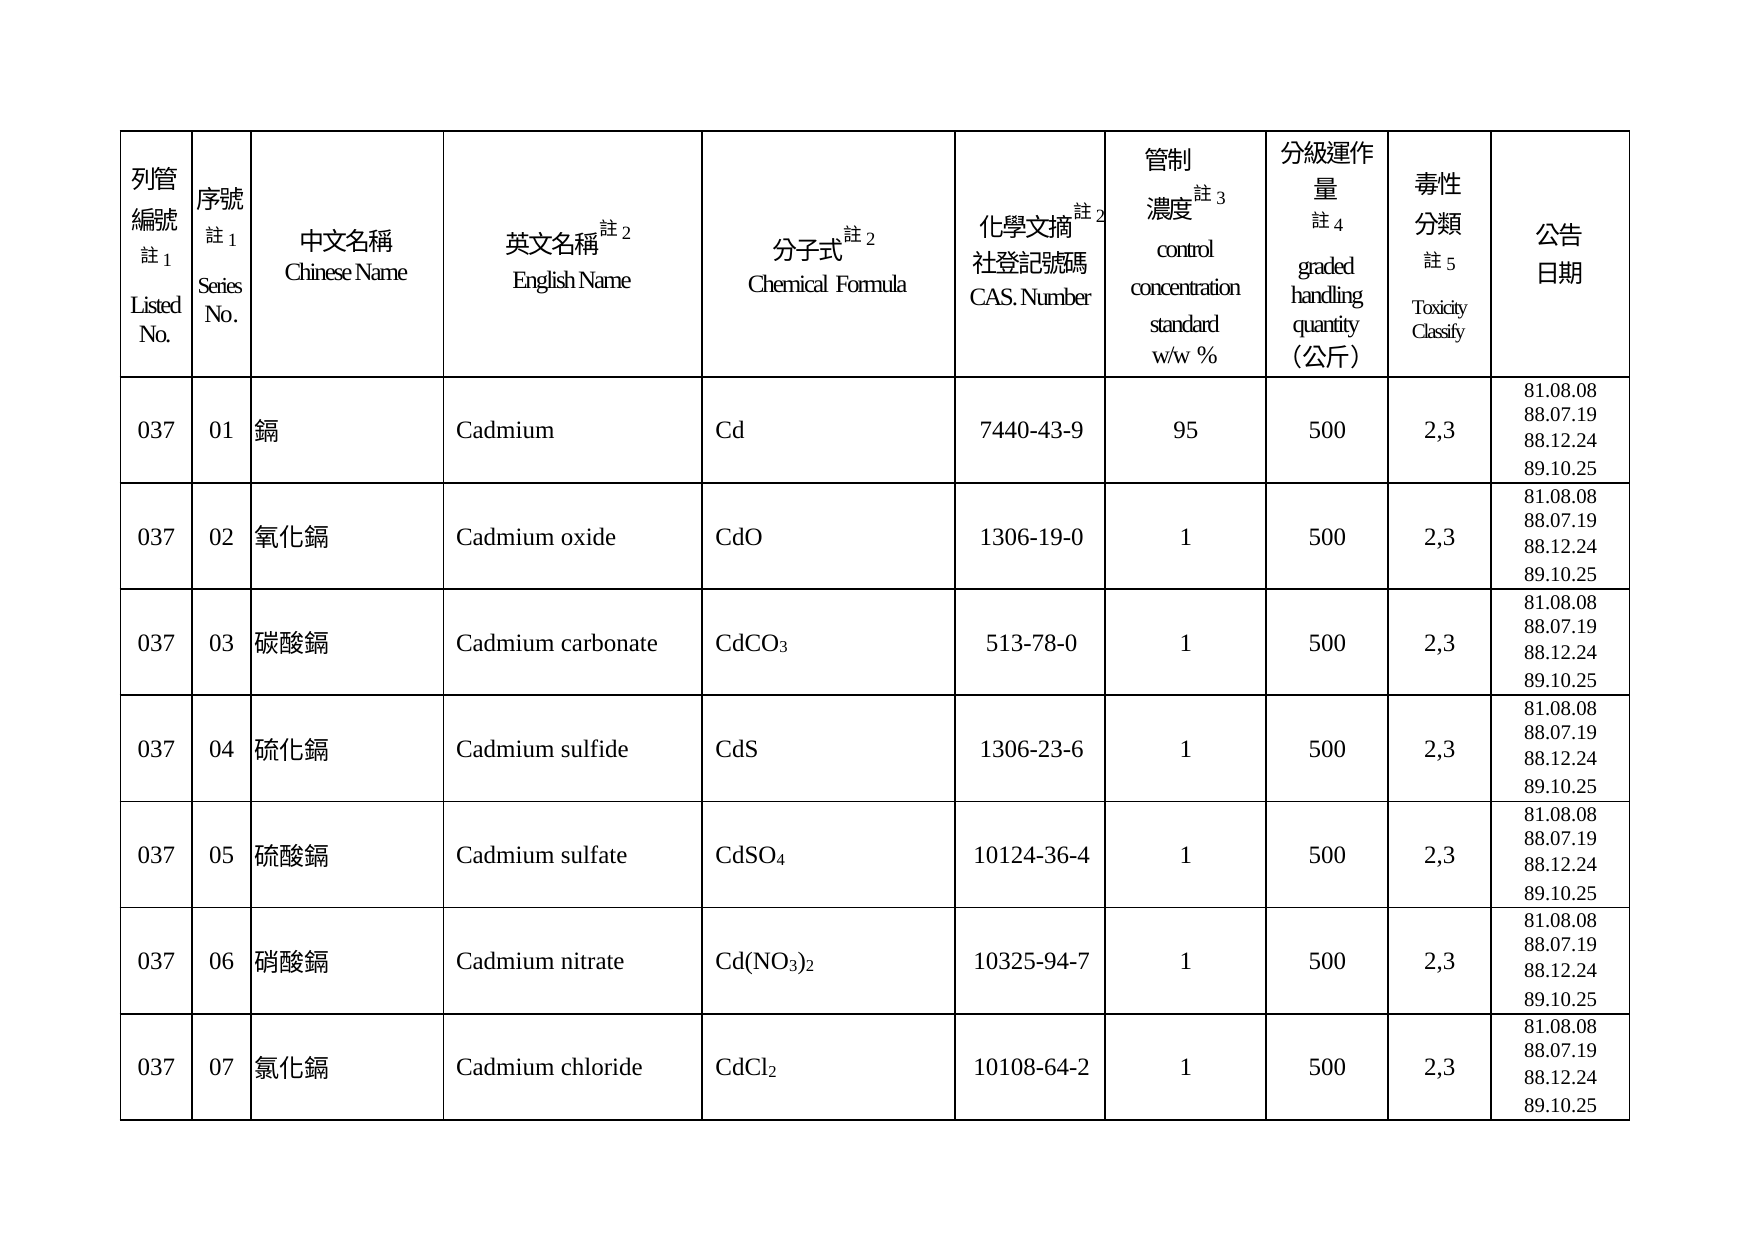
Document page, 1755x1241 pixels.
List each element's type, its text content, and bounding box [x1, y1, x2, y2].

table_cell 10325-94-7 [956, 908, 1104, 1013]
table_cell 07 [193, 1015, 250, 1119]
table_cell Cadmium chloride [444, 1015, 701, 1119]
table_cell 500 [1267, 378, 1387, 482]
table_cell 04 [193, 696, 250, 801]
table_cell 硫化鎘 [252, 696, 443, 801]
table_cell 10108-64-2 [956, 1015, 1104, 1119]
table_cell 037 [121, 696, 191, 801]
table_cell 01 [193, 378, 250, 482]
table_cell CdCl2 [703, 1015, 954, 1119]
table_header 分級運作量 註4 graded handling quantity （公斤） [1267, 132, 1387, 376]
table_cell 81.08.08 88.07.19 88.12.24 89.10.25 [1492, 1015, 1629, 1119]
table_cell 05 [193, 802, 250, 907]
table_cell 2,3 [1389, 802, 1490, 907]
table_cell 1306-23-6 [956, 696, 1104, 801]
table_cell 81.08.08 88.07.19 88.12.24 89.10.25 [1492, 802, 1629, 907]
table_cell 1306-19-0 [956, 484, 1104, 588]
table_cell 95 [1106, 378, 1265, 482]
table_cell 2,3 [1389, 484, 1490, 588]
table_cell 鎘 [252, 378, 443, 482]
table_cell 1 [1106, 590, 1265, 694]
table_cell 氯化鎘 [252, 1015, 443, 1119]
table_cell 06 [193, 908, 250, 1013]
table_cell CdCO3 [703, 590, 954, 694]
table_header 毒性 分類 註5 Toxicity Classify [1389, 132, 1490, 376]
table_header 中文名稱 Chinese Name [252, 132, 443, 376]
table_cell Cd(NO3)2 [703, 908, 954, 1013]
table_cell 03 [193, 590, 250, 694]
table_header 分子式註2 Chemical Formula [703, 132, 954, 376]
table_cell 81.08.08 88.07.19 88.12.24 89.10.25 [1492, 590, 1629, 694]
table_cell 500 [1267, 696, 1387, 801]
table_cell 500 [1267, 484, 1387, 588]
table_cell 硫酸鎘 [252, 802, 443, 907]
table_header 列管 編號 註1 Listed No. [121, 132, 191, 376]
table_cell 1 [1106, 802, 1265, 907]
table_cell CdSO4 [703, 802, 954, 907]
table_cell 500 [1267, 590, 1387, 694]
table_cell 02 [193, 484, 250, 588]
table_cell 碳酸鎘 [252, 590, 443, 694]
table_cell 1 [1106, 908, 1265, 1013]
table_cell Cadmium carbonate [444, 590, 701, 694]
table_cell 500 [1267, 1015, 1387, 1119]
table_cell 500 [1267, 908, 1387, 1013]
table_cell 2,3 [1389, 1015, 1490, 1119]
table_cell 氧化鎘 [252, 484, 443, 588]
table_cell 037 [121, 484, 191, 588]
table_header 序號 註1 Series No. [193, 132, 250, 376]
table_cell 81.08.08 88.07.19 88.12.24 89.10.25 [1492, 484, 1629, 588]
table_cell Cadmium sulfate [444, 802, 701, 907]
table_cell 81.08.08 88.07.19 88.12.24 89.10.25 [1492, 908, 1629, 1013]
table_header 管制 濃度註3 control concentration standard w/w % [1106, 132, 1265, 376]
table_cell Cadmium nitrate [444, 908, 701, 1013]
table_cell 81.08.08 88.07.19 88.12.24 89.10.25 [1492, 378, 1629, 482]
table_cell 2,3 [1389, 378, 1490, 482]
table_cell 037 [121, 590, 191, 694]
table_cell 1 [1106, 1015, 1265, 1119]
table_header 化學文摘註2 社登記號碼 CAS. Number [956, 132, 1104, 376]
table_cell 2,3 [1389, 908, 1490, 1013]
table_cell 10124-36-4 [956, 802, 1104, 907]
table_header 英文名稱註2 English Name [444, 132, 701, 376]
table_cell 2,3 [1389, 590, 1490, 694]
table_cell 037 [121, 1015, 191, 1119]
table_cell Cd [703, 378, 954, 482]
table_cell 硝酸鎘 [252, 908, 443, 1013]
table_cell 1 [1106, 484, 1265, 588]
table_cell 037 [121, 378, 191, 482]
table_cell Cadmium [444, 378, 701, 482]
table_cell Cadmium sulfide [444, 696, 701, 801]
table_cell 037 [121, 802, 191, 907]
table_cell Cadmium oxide [444, 484, 701, 588]
table_cell 500 [1267, 802, 1387, 907]
table_cell CdS [703, 696, 954, 801]
table_cell 1 [1106, 696, 1265, 801]
table_cell 81.08.08 88.07.19 88.12.24 89.10.25 [1492, 696, 1629, 801]
table_cell 7440-43-9 [956, 378, 1104, 482]
table_cell CdO [703, 484, 954, 588]
table_cell 2,3 [1389, 696, 1490, 801]
table_cell 513-78-0 [956, 590, 1104, 694]
table_header 公告 日期 [1492, 132, 1629, 376]
table_cell 037 [121, 908, 191, 1013]
